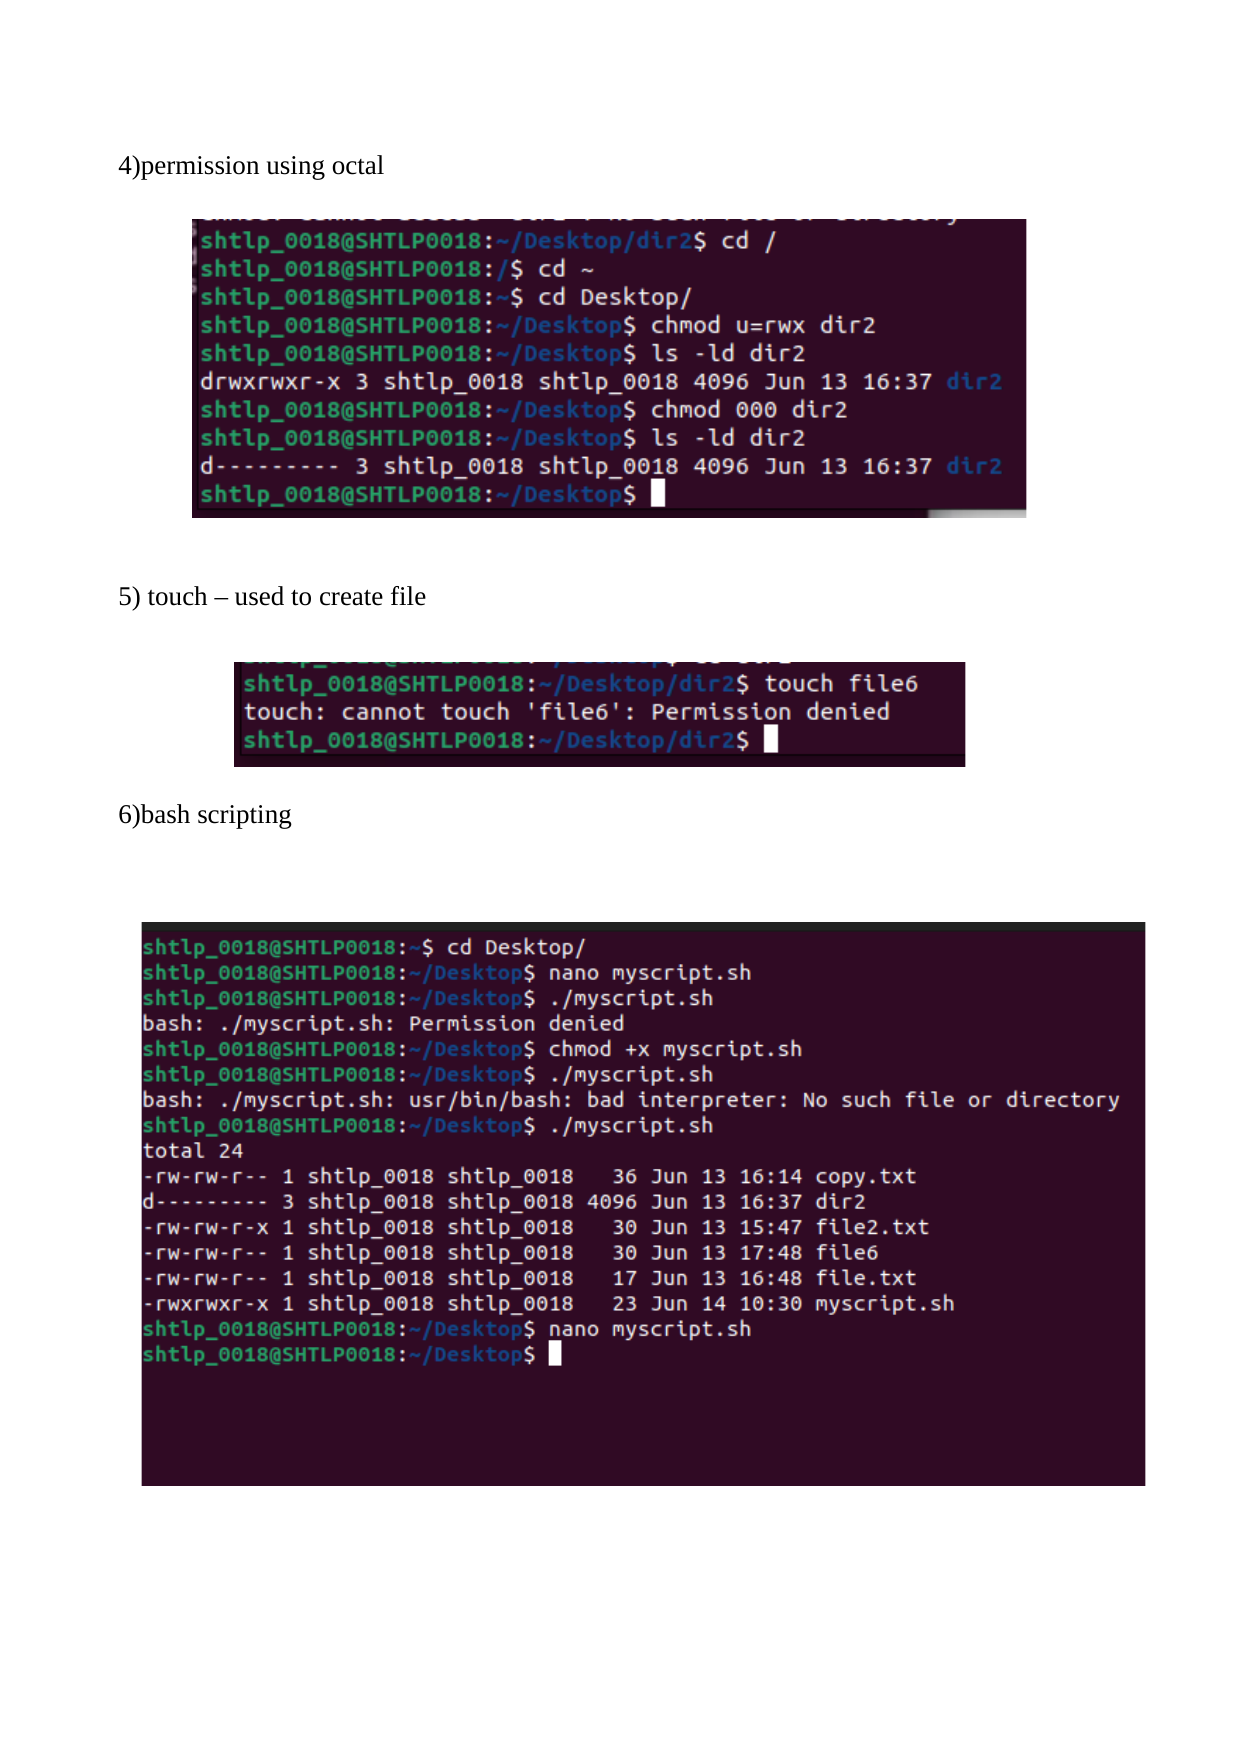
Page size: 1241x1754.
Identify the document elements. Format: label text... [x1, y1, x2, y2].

picture [192, 219, 1027, 518]
text 6)bash scripting [118, 798, 1122, 829]
text 4)permission using octal [118, 149, 1122, 180]
text 5) touch – used to create file [118, 580, 1122, 611]
picture [141, 922, 1146, 1486]
picture [234, 662, 966, 767]
